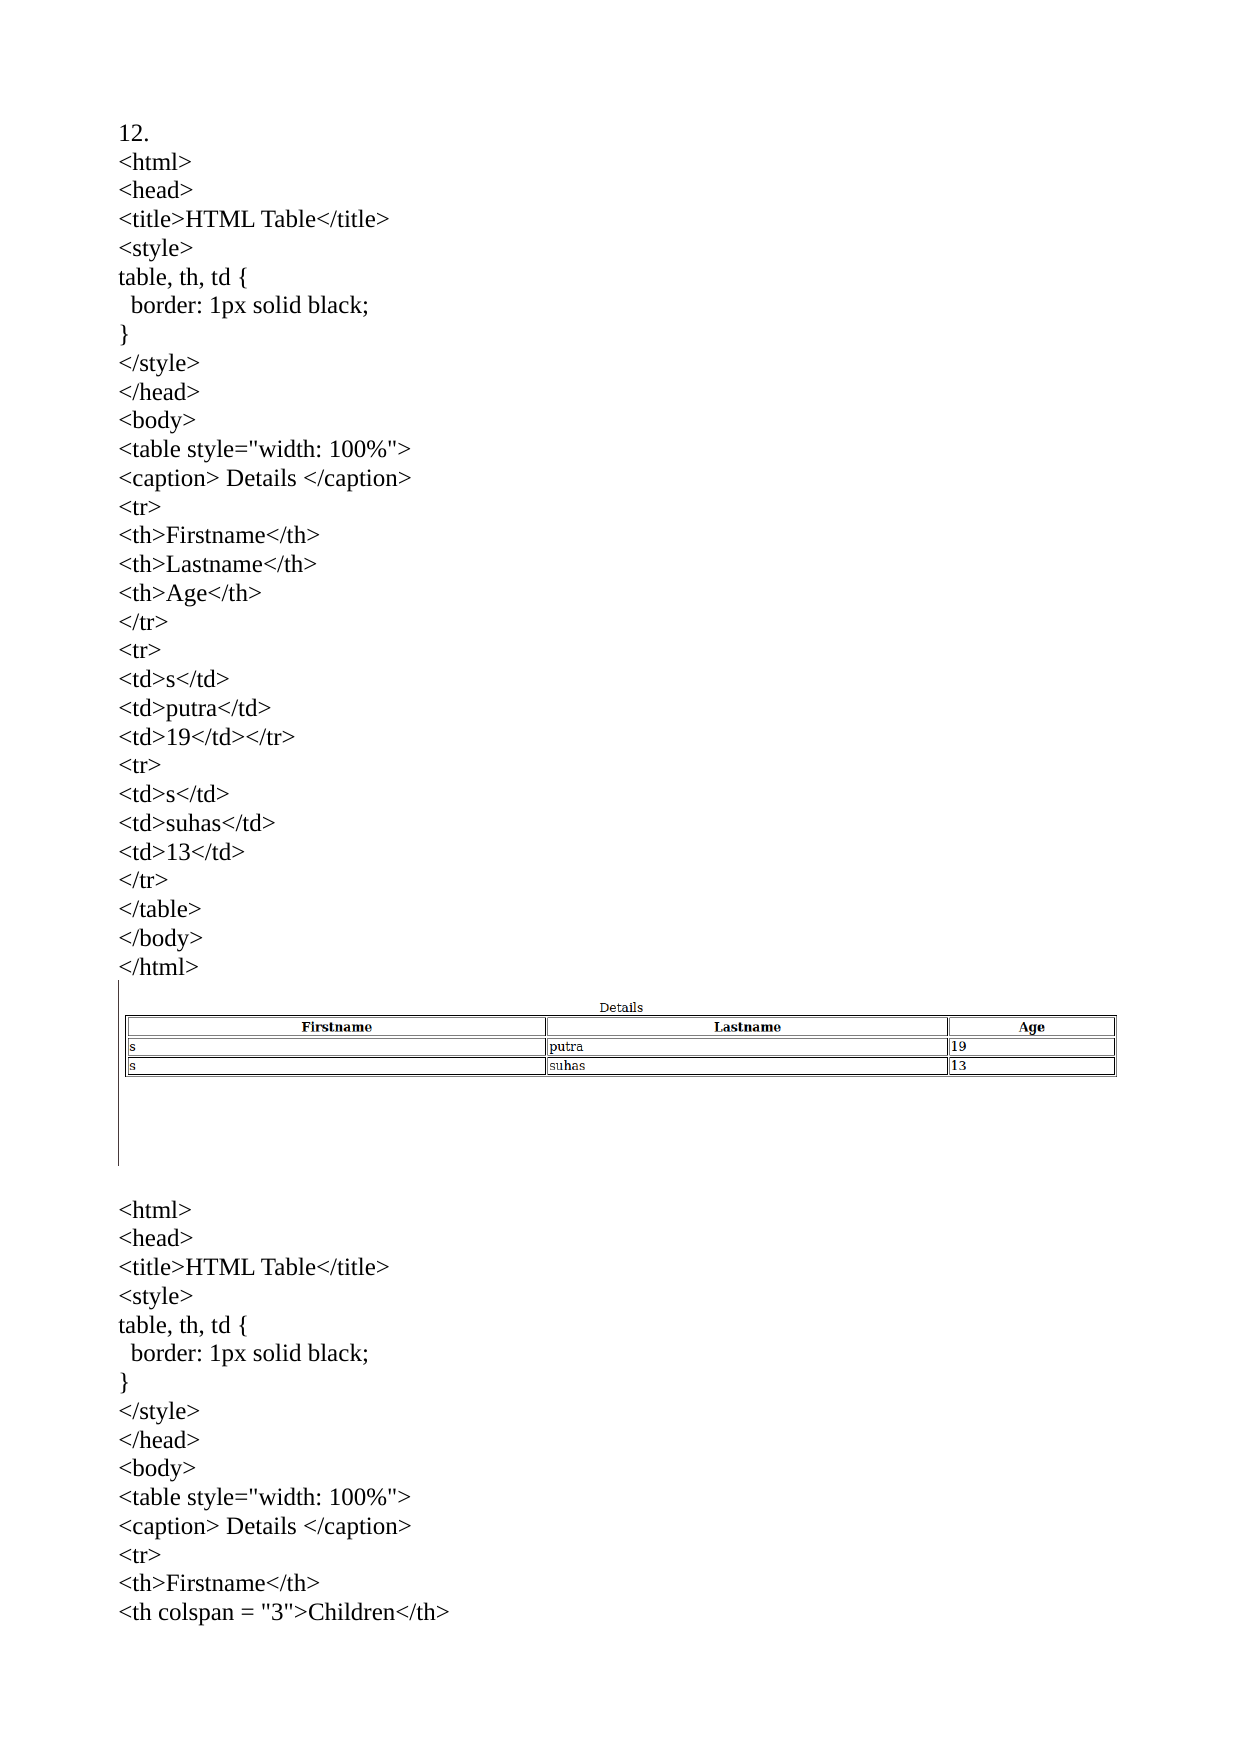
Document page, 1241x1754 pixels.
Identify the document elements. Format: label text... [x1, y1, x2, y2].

text <style> [118, 1281, 1122, 1310]
text <th>Lastname</th> [118, 549, 1122, 578]
text <table style="width: 100%"> [118, 434, 1122, 463]
text </body> [118, 923, 1122, 952]
text <style> [118, 233, 1122, 262]
text 12. [118, 118, 1122, 147]
text <title>HTML Table</title> [118, 1252, 1122, 1281]
text <th colspan = "3">Children</th> [118, 1597, 1122, 1626]
text </style> [118, 1396, 1122, 1425]
text </table> [118, 894, 1122, 923]
text border: 1px solid black; [118, 291, 1122, 319]
text <body> [118, 1453, 1122, 1482]
text <caption> Details </caption> [118, 463, 1122, 492]
text <td>suhas</td> [118, 808, 1122, 837]
text <td>s</td> [118, 664, 1122, 693]
text <caption> Details </caption> [118, 1511, 1122, 1540]
text </html> [118, 952, 1122, 980]
text </head> [118, 1425, 1122, 1453]
text <th>Firstname</th> [118, 521, 1122, 549]
text <tr> [118, 636, 1122, 664]
text <td>s</td> [118, 779, 1122, 808]
text } [118, 319, 1122, 348]
text table, th, td { [118, 262, 1122, 291]
text <head> [118, 176, 1122, 204]
text <body> [118, 406, 1122, 434]
text table, th, td { [118, 1310, 1122, 1338]
text </tr> [118, 866, 1122, 894]
text <td>19</td></tr> [118, 722, 1122, 751]
text } [118, 1367, 1122, 1396]
picture [118, 980, 1123, 1166]
text <tr> [118, 751, 1122, 779]
text </tr> [118, 607, 1122, 636]
text <html> [118, 1195, 1122, 1223]
text <html> [118, 147, 1122, 176]
text border: 1px solid black; [118, 1338, 1122, 1367]
text <td>putra</td> [118, 693, 1122, 722]
text <table style="width: 100%"> [118, 1482, 1122, 1511]
text <tr> [118, 1540, 1122, 1568]
text </head> [118, 377, 1122, 406]
text <th>Firstname</th> [118, 1568, 1122, 1597]
text <th>Age</th> [118, 578, 1122, 607]
text </style> [118, 348, 1122, 377]
text <head> [118, 1223, 1122, 1252]
text <td>13</td> [118, 837, 1122, 866]
text <title>HTML Table</title> [118, 204, 1122, 233]
text <tr> [118, 492, 1122, 521]
